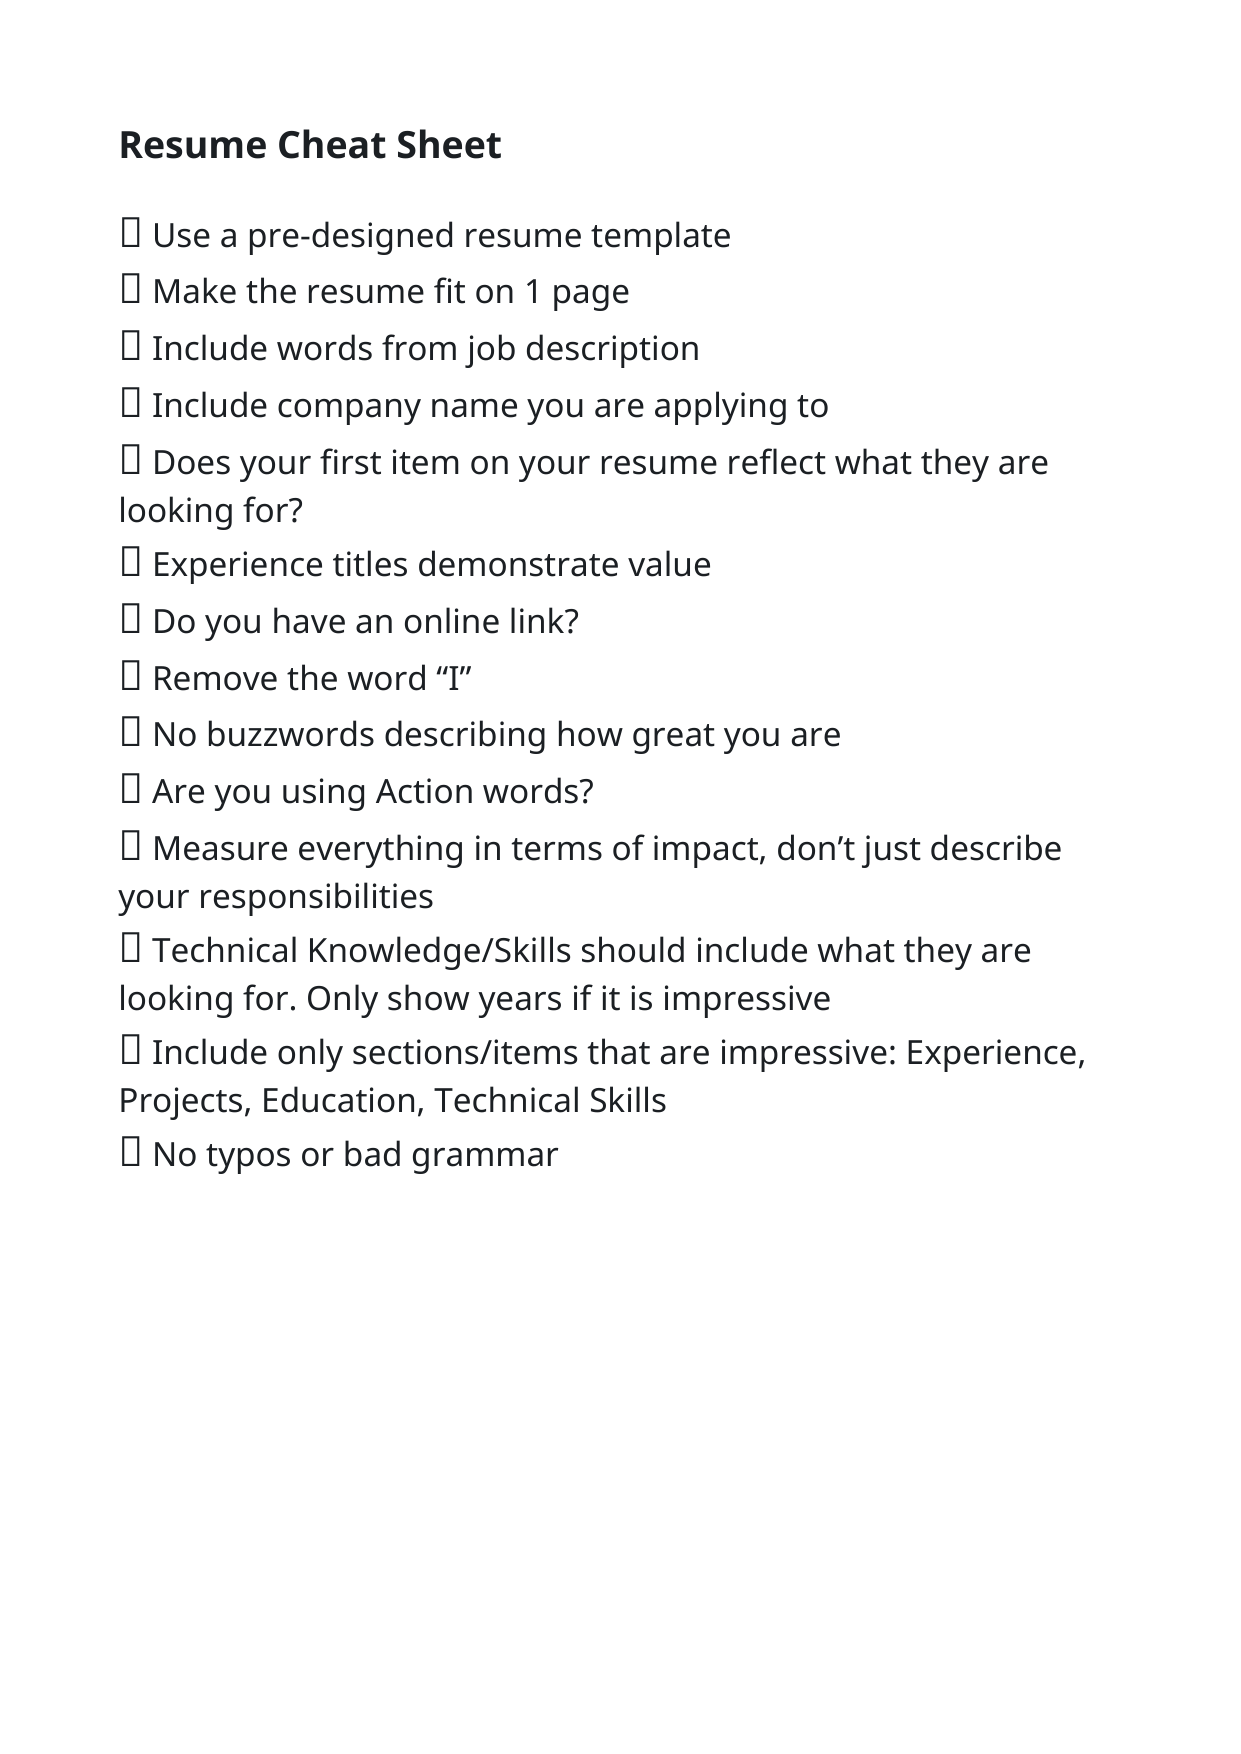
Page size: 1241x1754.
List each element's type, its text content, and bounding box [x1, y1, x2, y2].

text ✅ Use a pre-designed resume template ✅ Make the resume fit on 1 page ✅ Include words from job description ✅ Include company name you are applying to ✅ Does your first item on your resume reflect what they are looking for? ✅ Experience titles demonstrate value ✅ Do you have an online link? ✅ Remove the word “I” ✅ No buzzwords describing how great you are ✅ Are you using Action words? ✅ Measure everything in terms of impact, don’t just describe your responsibilities ✅ Technical Knowledge/Skills should include what they are looking for. Only show years if it is impressive ✅ Include only sections/items that are impressive: Experience, Projects, Education, Technical Skills ✅ No typos or bad grammar [118, 202, 1122, 1179]
text Resume Cheat Sheet [118, 118, 1122, 169]
